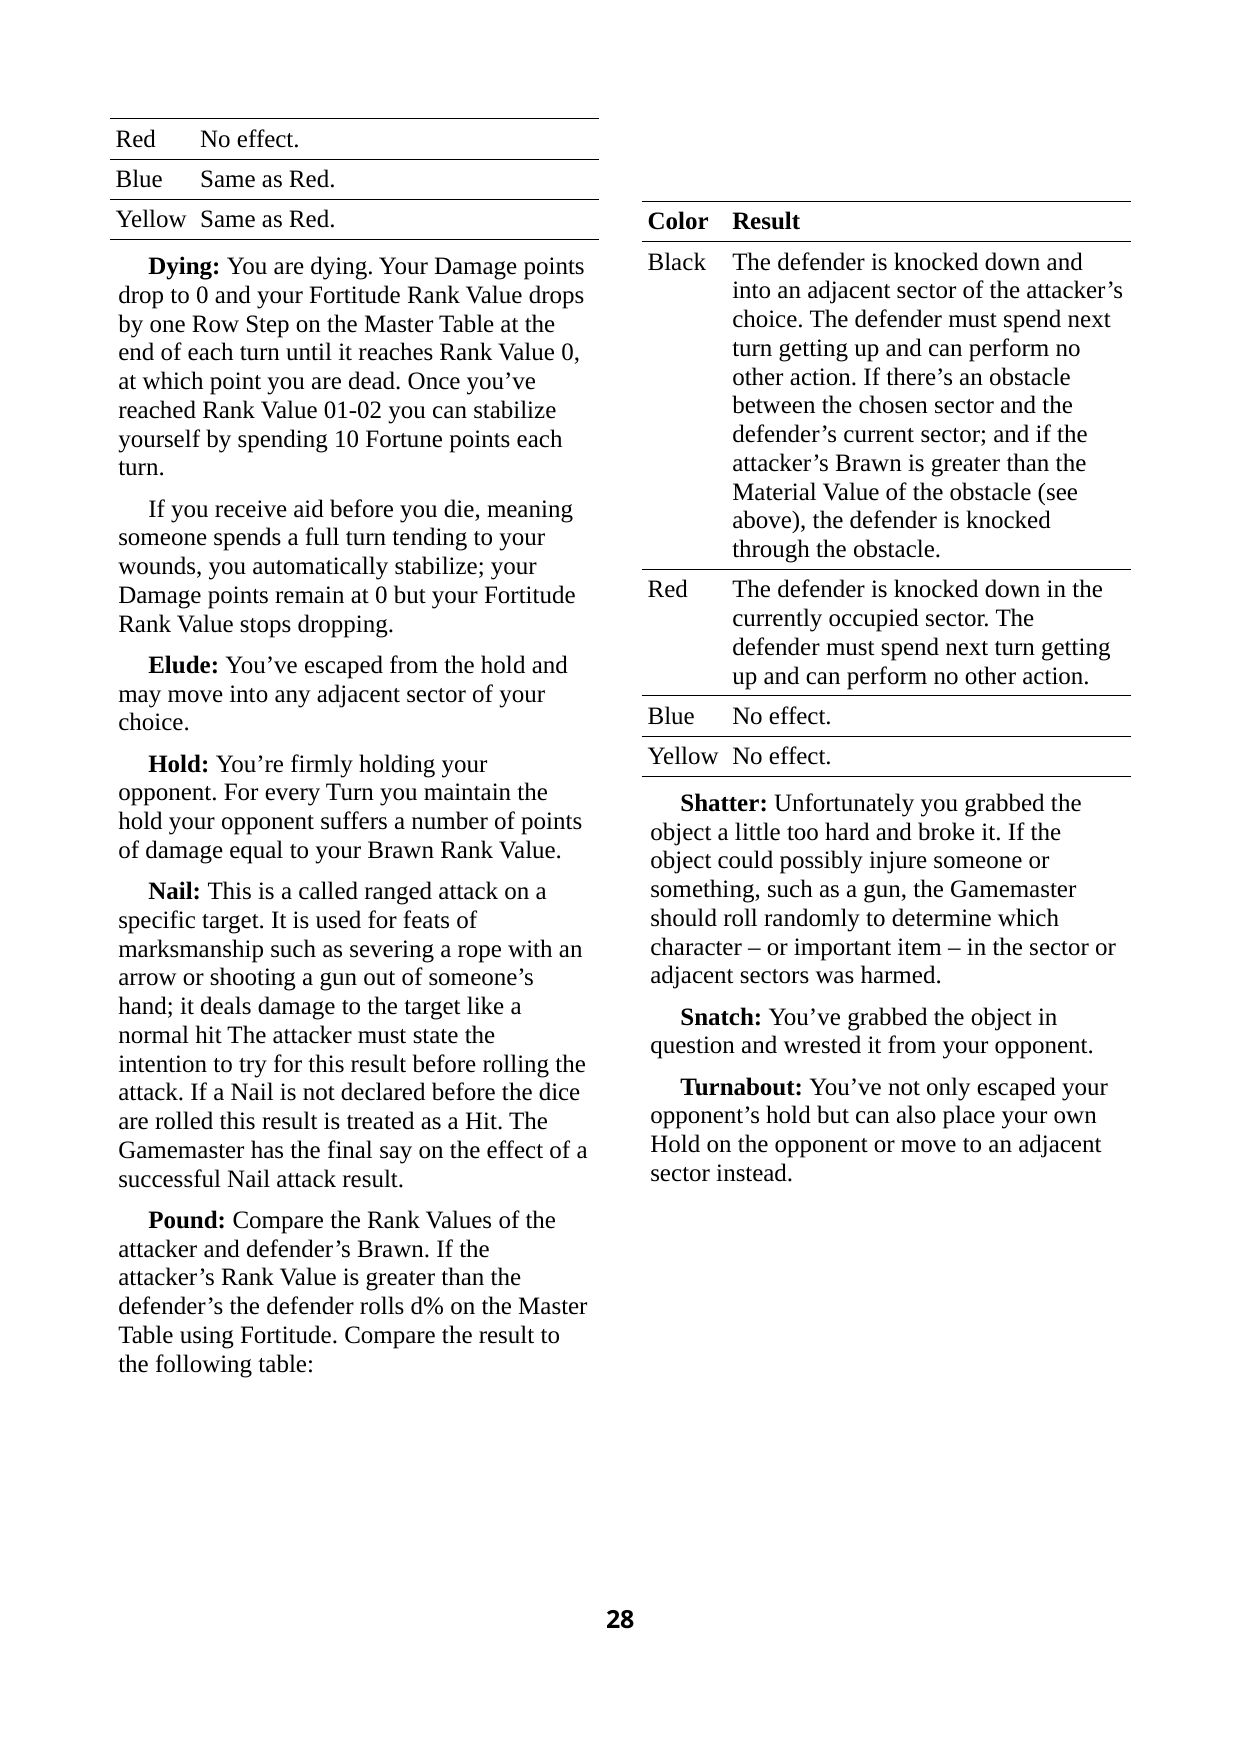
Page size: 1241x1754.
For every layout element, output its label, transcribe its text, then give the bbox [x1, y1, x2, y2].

table_cell Red [110, 119, 194, 158]
text Dying: You are dying. Your Damage points drop to 0 and your Fortitude Rank Value drops by one Row Step on the Master Table at the end of each turn until it reaches Rank Value 0, at which point you are dead. Once you’ve reached Rank Value 01-02 you can stabilize yourself by spending 10 Fortune points each turn. [118, 251, 590, 481]
table_cell Yellow [642, 737, 726, 776]
text Pound: Compare the Rank Values of the attacker and defender’s Brawn. If the attacker’s Rank Value is greater than the defender’s the defender rolls d% on the Master Table using Fortitude. Compare the result to the following table: [118, 1205, 590, 1377]
text Snatch: You’ve grabbed the object in question and wrested it from your opponent. [650, 1002, 1122, 1059]
table_cell Same as Red. [194, 160, 598, 199]
table_header Color [642, 202, 726, 241]
table_header Result [726, 202, 1131, 241]
table_cell Black [642, 242, 726, 569]
text Turnabout: You’ve not only escaped your opponent’s hold but can also place your own Hold on the opponent or move to an adjacent sector instead. [650, 1072, 1122, 1187]
table_cell No effect. [726, 737, 1131, 776]
text If you receive aid before you die, meaning someone spends a full turn tending to your wounds, you automatically stabilize; your Damage points remain at 0 but your Fortitude Rank Value stops dropping. [118, 494, 590, 637]
table_cell No effect. [194, 119, 598, 158]
table_cell The defender is knocked down in the currently occupied sector. The defender must spend next turn getting up and can perform no other action. [726, 570, 1131, 695]
table_cell Same as Red. [194, 200, 598, 239]
text Elude: You’ve escaped from the hold and may move into any adjacent sector of your choice. [118, 650, 590, 736]
table_cell No effect. [726, 696, 1131, 736]
text Shatter: Unfortunately you grabbed the object a little too hard and broke it. If the object could possibly injure someone or something, such as a gun, the Gamemaster should roll randomly to determine which character – or important item – in the sector or adjacent sectors was harmed. [650, 788, 1122, 989]
text Hold: You’re firmly holding your opponent. For every Turn you maintain the hold your opponent suffers a number of points of damage equal to your Brawn Rank Value. [118, 749, 590, 864]
table_cell Blue [642, 696, 726, 736]
table_cell Blue [110, 160, 194, 199]
table_cell Yellow [110, 200, 194, 239]
table_cell The defender is knocked down and into an adjacent sector of the attacker’s choice. The defender must spend next turn getting up and can perform no other action. If there’s an obstacle between the chosen sector and the defender’s current sector; and if the attacker’s Brawn is greater than the Material Value of the obstacle (see above), the defender is knocked through the obstacle. [726, 242, 1131, 569]
table_cell Red [642, 570, 726, 695]
text Nail: This is a called ranged attack on a specific target. It is used for feats of marksmanship such as severing a rope with an arrow or shooting a gun out of someone’s hand; it deals damage to the target like a normal hit The attacker must state the intention to try for this result before rolling the attack. If a Nail is not declared before the dice are rolled this result is treated as a Hit. The Gamemaster has the final say on the effect of a successful Nail attack result. [118, 876, 590, 1192]
